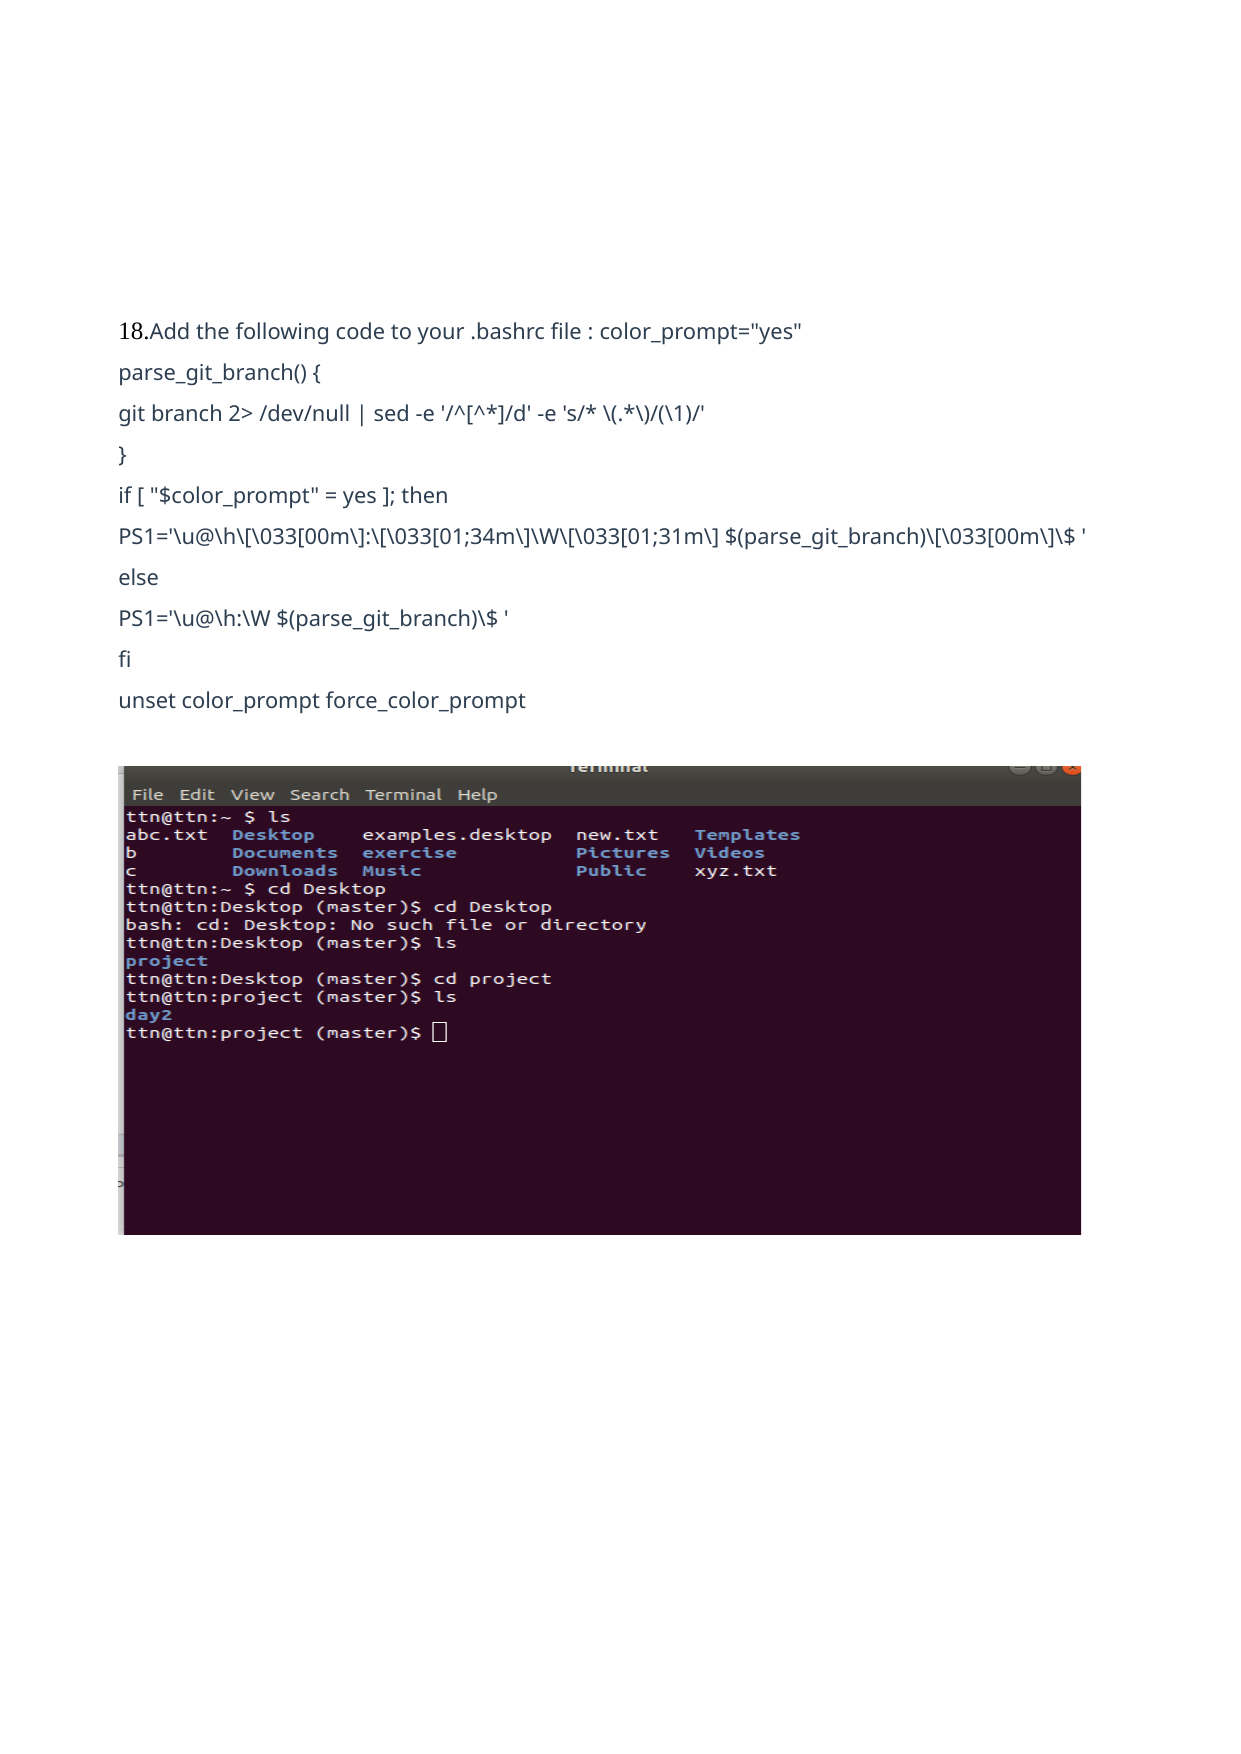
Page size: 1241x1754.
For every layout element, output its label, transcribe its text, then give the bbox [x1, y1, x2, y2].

text 18.Add the following code to your .bashrc file : color_prompt="yes" parse_git_branch() { git branch 2> /dev/null | sed -e '/^[^*]/d' -e 's/* \(.*\)/(\1)/' } if [ "$color_prompt" = yes ]; then PS1='\u@\h\[\033[00m\]:\[\033[01;34m\]\W\[\033[01;31m\] $(parse_git_branch)\[\033[00m\]\$ ' else PS1='\u@\h:\W $(parse_git_branch)\$ ' fi unset color_prompt force_color_prompt [118, 316, 1122, 715]
picture [118, 766, 999, 1235]
